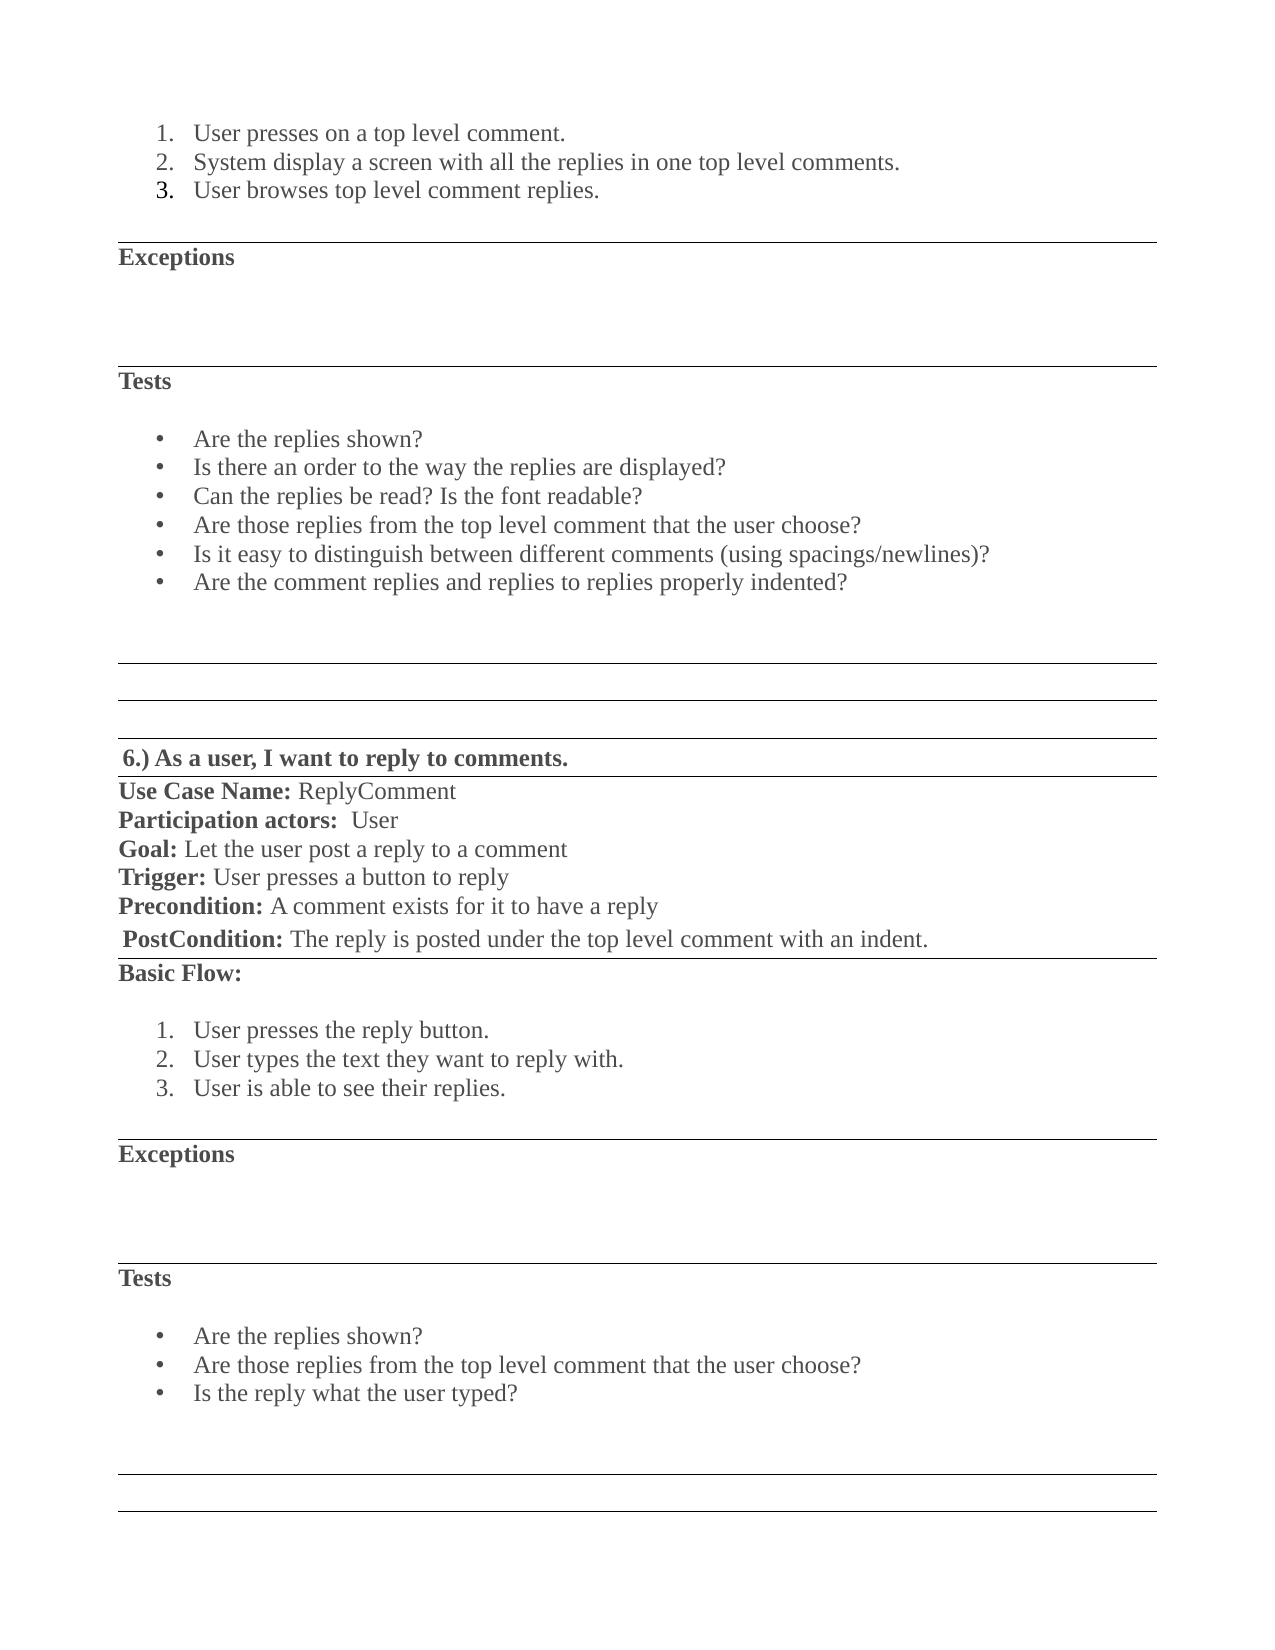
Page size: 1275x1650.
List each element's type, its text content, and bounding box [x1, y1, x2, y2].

list Is there an order to the way the replies are displayed? [156, 452, 1157, 481]
text Tests [118, 367, 1157, 395]
text Participation actors: User [118, 805, 1157, 834]
list User browses top level comment replies. [156, 176, 1157, 204]
list Is it easy to distinguish between different comments (using spacings/newlines)? [156, 539, 1157, 567]
text Tests [118, 1264, 1157, 1292]
list Are the replies shown? [156, 1321, 1157, 1350]
list User presses the reply button. [156, 1015, 1157, 1044]
list Are those replies from the top level comment that the user choose? [156, 1350, 1157, 1378]
text Trigger: User presses a button to reply [118, 862, 1157, 891]
text 6.) As a user, I want to reply to comments. [118, 739, 1157, 776]
list Are those replies from the top level comment that the user choose? [156, 510, 1157, 539]
list Is the reply what the user typed? [156, 1378, 1157, 1407]
text Basic Flow: [118, 959, 1157, 987]
text Exceptions [118, 243, 1157, 271]
text Exceptions [118, 1140, 1157, 1168]
text PostCondition: The reply is posted under the top level comment with an indent. [118, 920, 1157, 958]
list Are the comment replies and replies to replies properly indented? [156, 567, 1157, 596]
list User presses on a top level comment. [156, 118, 1157, 147]
text Use Case Name: ReplyComment [118, 777, 1157, 805]
list User types the text they want to reply with. [156, 1044, 1157, 1073]
list User is able to see their replies. [156, 1073, 1157, 1102]
text Goal: Let the user post a reply to a comment [118, 834, 1157, 862]
list Are the replies shown? [156, 424, 1157, 452]
list Can the replies be read? Is the font readable? [156, 481, 1157, 510]
text Precondition: A comment exists for it to have a reply [118, 891, 1157, 920]
list System display a screen with all the replies in one top level comments. [156, 147, 1157, 176]
